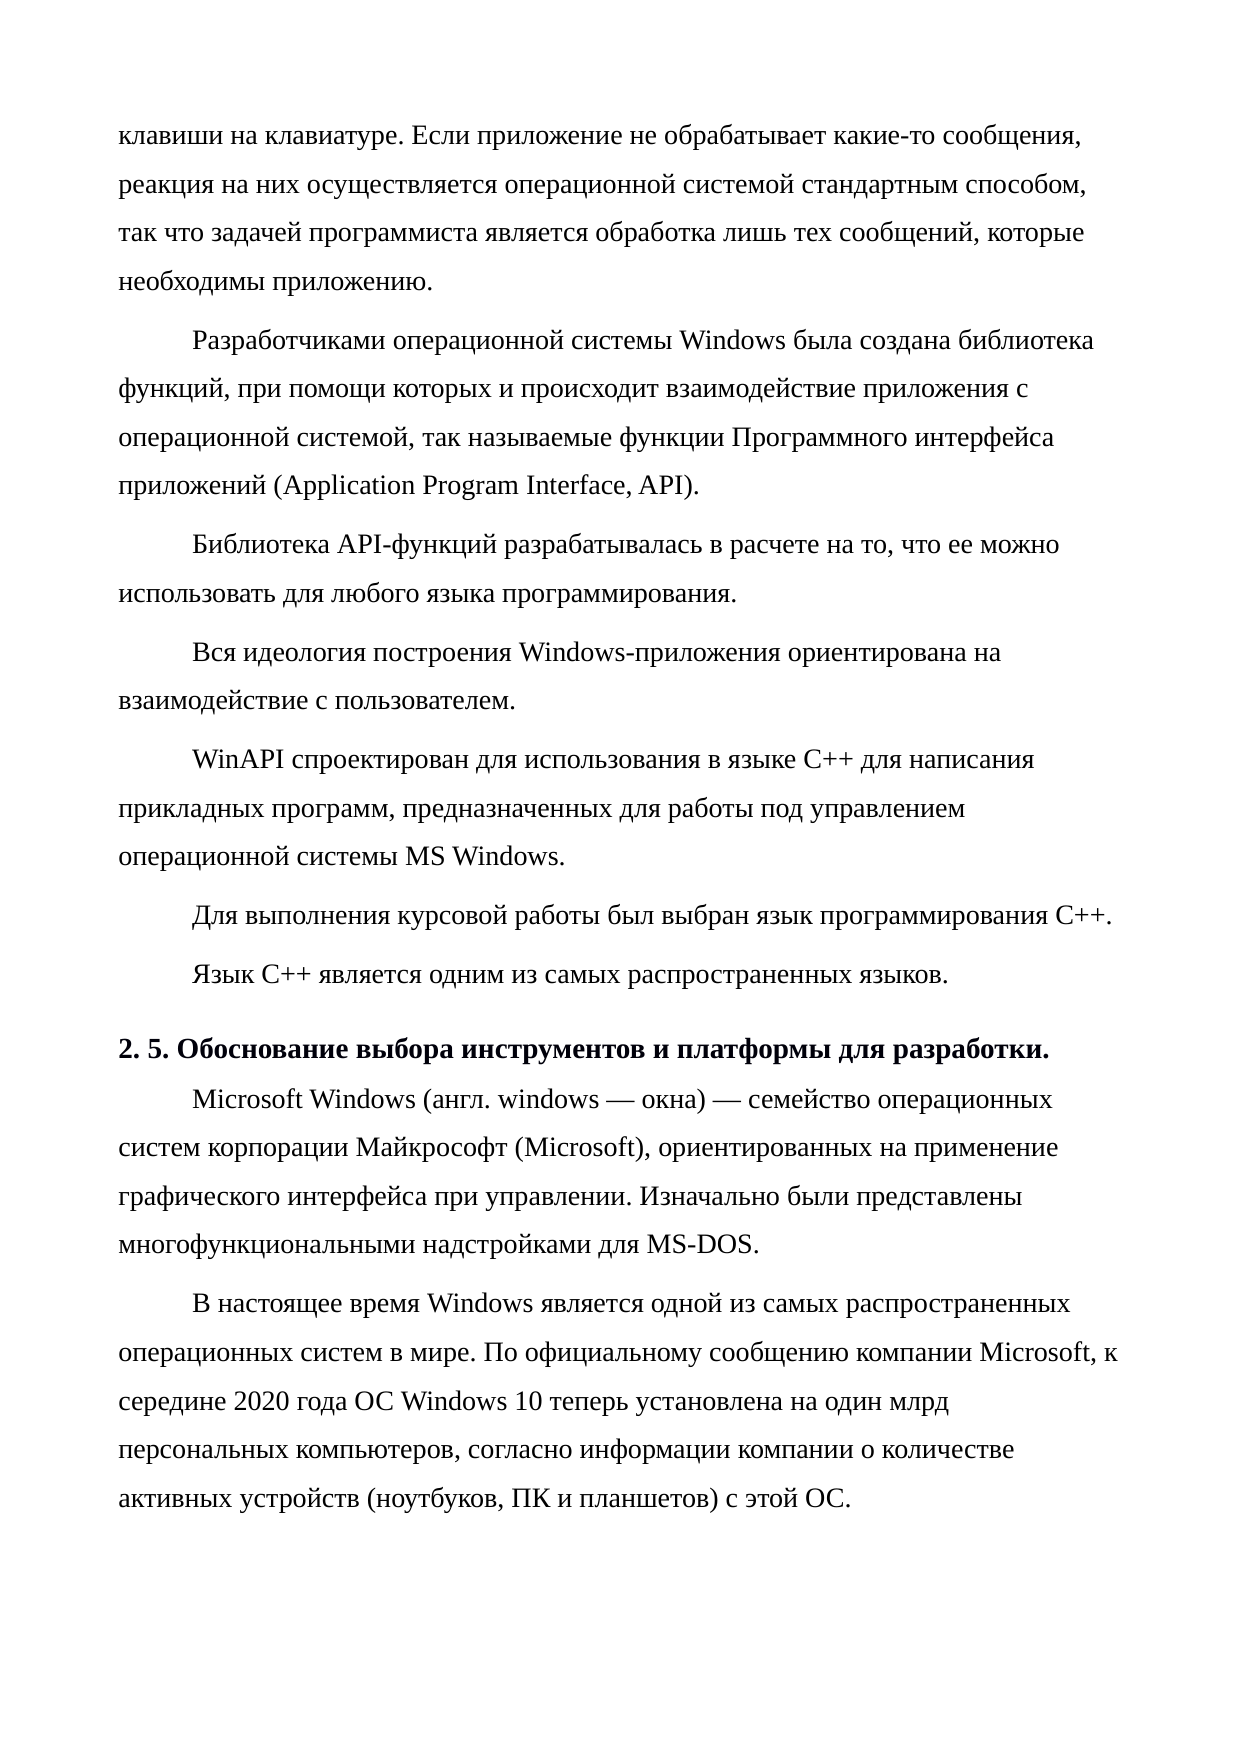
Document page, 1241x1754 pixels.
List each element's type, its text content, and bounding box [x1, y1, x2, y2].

text Язык С++ является одним из самых распространенных языков. [118, 957, 1122, 990]
text Библиотека API-функций разрабатывалась в расчете на то, что ее можно использовать для любого языка программирования. [118, 527, 1122, 608]
text Вся идеология построения Windows-приложения ориентирована на взаимодействие с пользователем. [118, 635, 1122, 716]
text WinAPI спроектирован для использования в языке С++ для написания прикладных программ, предназначенных для работы под управлением операционной системы MS Windows. [118, 742, 1122, 872]
subtitle 2. 5. Обоснование выбора инструментов и платформы для разработки. [118, 1031, 1122, 1064]
text Для выполнения курсовой работы был выбран язык программирования С++. [118, 898, 1122, 931]
text Разработчиками операционной системы Windows была создана библиотека функций, при помощи которых и происходит взаимодействие приложения с операционной системой, так называемые функции Программного интерфейса приложений (Application Program Interface, API). [118, 323, 1122, 501]
text Microsoft Windows (англ. windows — окна) — семейство операционных систем корпорации Майкрософт (Microsoft), ориентированных на применение графического интерфейса при управлении. Изначально были представлены многофункциональными надстройками для MS-DOS. [118, 1082, 1122, 1260]
text В настоящее время Windows является одной из самых распространенных операционных систем в мире. По официальному сообщению компании Microsoft, к середине 2020 года ОС Windows 10 теперь установлена на один млрд персональных компьютеров, согласно информации компании о количестве активных устройств (ноутбуков, ПК и планшетов) с этой ОС. [118, 1286, 1122, 1513]
text клавиши на клавиатуре. Если приложение не обрабатывает какие-то сообщения, реакция на них осуществляется операционной системой стандартным способом, так что задачей программиста является обработка лишь тех сообщений, которые необходимы приложению. [118, 118, 1122, 296]
